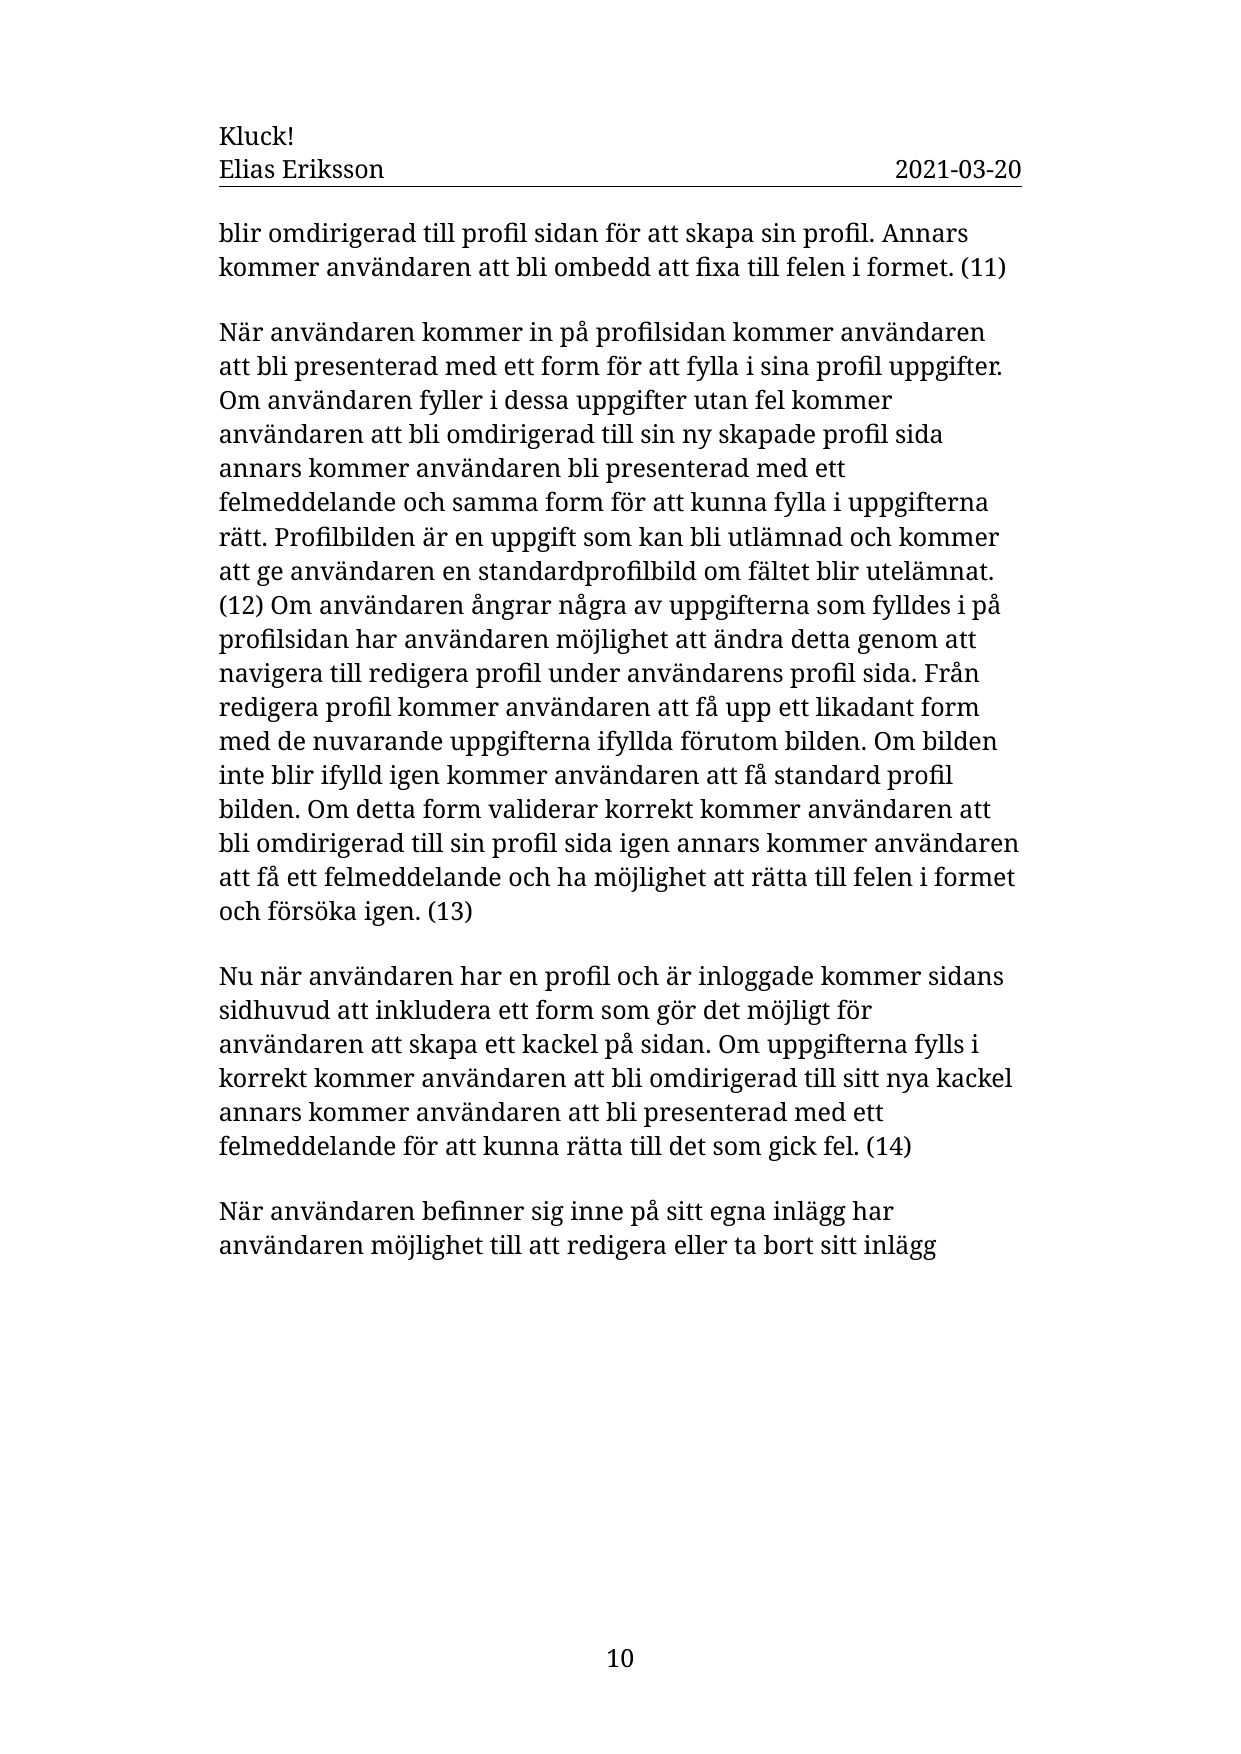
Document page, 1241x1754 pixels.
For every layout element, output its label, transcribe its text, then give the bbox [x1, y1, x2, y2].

text När användaren kommer in på profilsidan kommer användaren att bli presenterad med ett form för att fylla i sina profil uppgifter. Om användaren fyller i dessa uppgifter utan fel kommer användaren att bli omdirigerad till sin ny skapade profil sida annars kommer användaren bli presenterad med ett felmeddelande och samma form för att kunna fylla i uppgifterna rätt. Profilbilden är en uppgift som kan bli utlämnad och kommer att ge användaren en standardprofilbild om fältet blir utelämnat. (12) Om användaren ångrar några av uppgifterna som fylldes i på profilsidan har användaren möjlighet att ändra detta genom att navigera till redigera profil under användarens profil sida. Från redigera profil kommer användaren att få upp ett likadant form med de nuvarande uppgifterna ifyllda förutom bilden. Om bilden inte blir ifylld igen kommer användaren att få standard profil bilden. Om detta form validerar korrekt kommer användaren att bli omdirigerad till sin profil sida igen annars kommer användaren att få ett felmeddelande och ha möjlighet att rätta till felen i formet och försöka igen. (13) [218, 315, 1022, 928]
text blir omdirigerad till profil sidan för att skapa sin profil. Annars kommer användaren att bli ombedd att fixa till felen i formet. (11) [218, 216, 1022, 284]
text Nu när användaren har en profil och är inloggade kommer sidans sidhuvud att inkludera ett form som gör det möjligt för användaren att skapa ett kackel på sidan. Om uppgifterna fylls i korrekt kommer användaren att bli omdirigerad till sitt nya kackel annars kommer användaren att bli presenterad med ett felmeddelande för att kunna rätta till det som gick fel. (14) [218, 959, 1022, 1163]
text När användaren befinner sig inne på sitt egna inlägg har användaren möjlighet till att redigera eller ta bort sitt inlägg [218, 1194, 1022, 1262]
